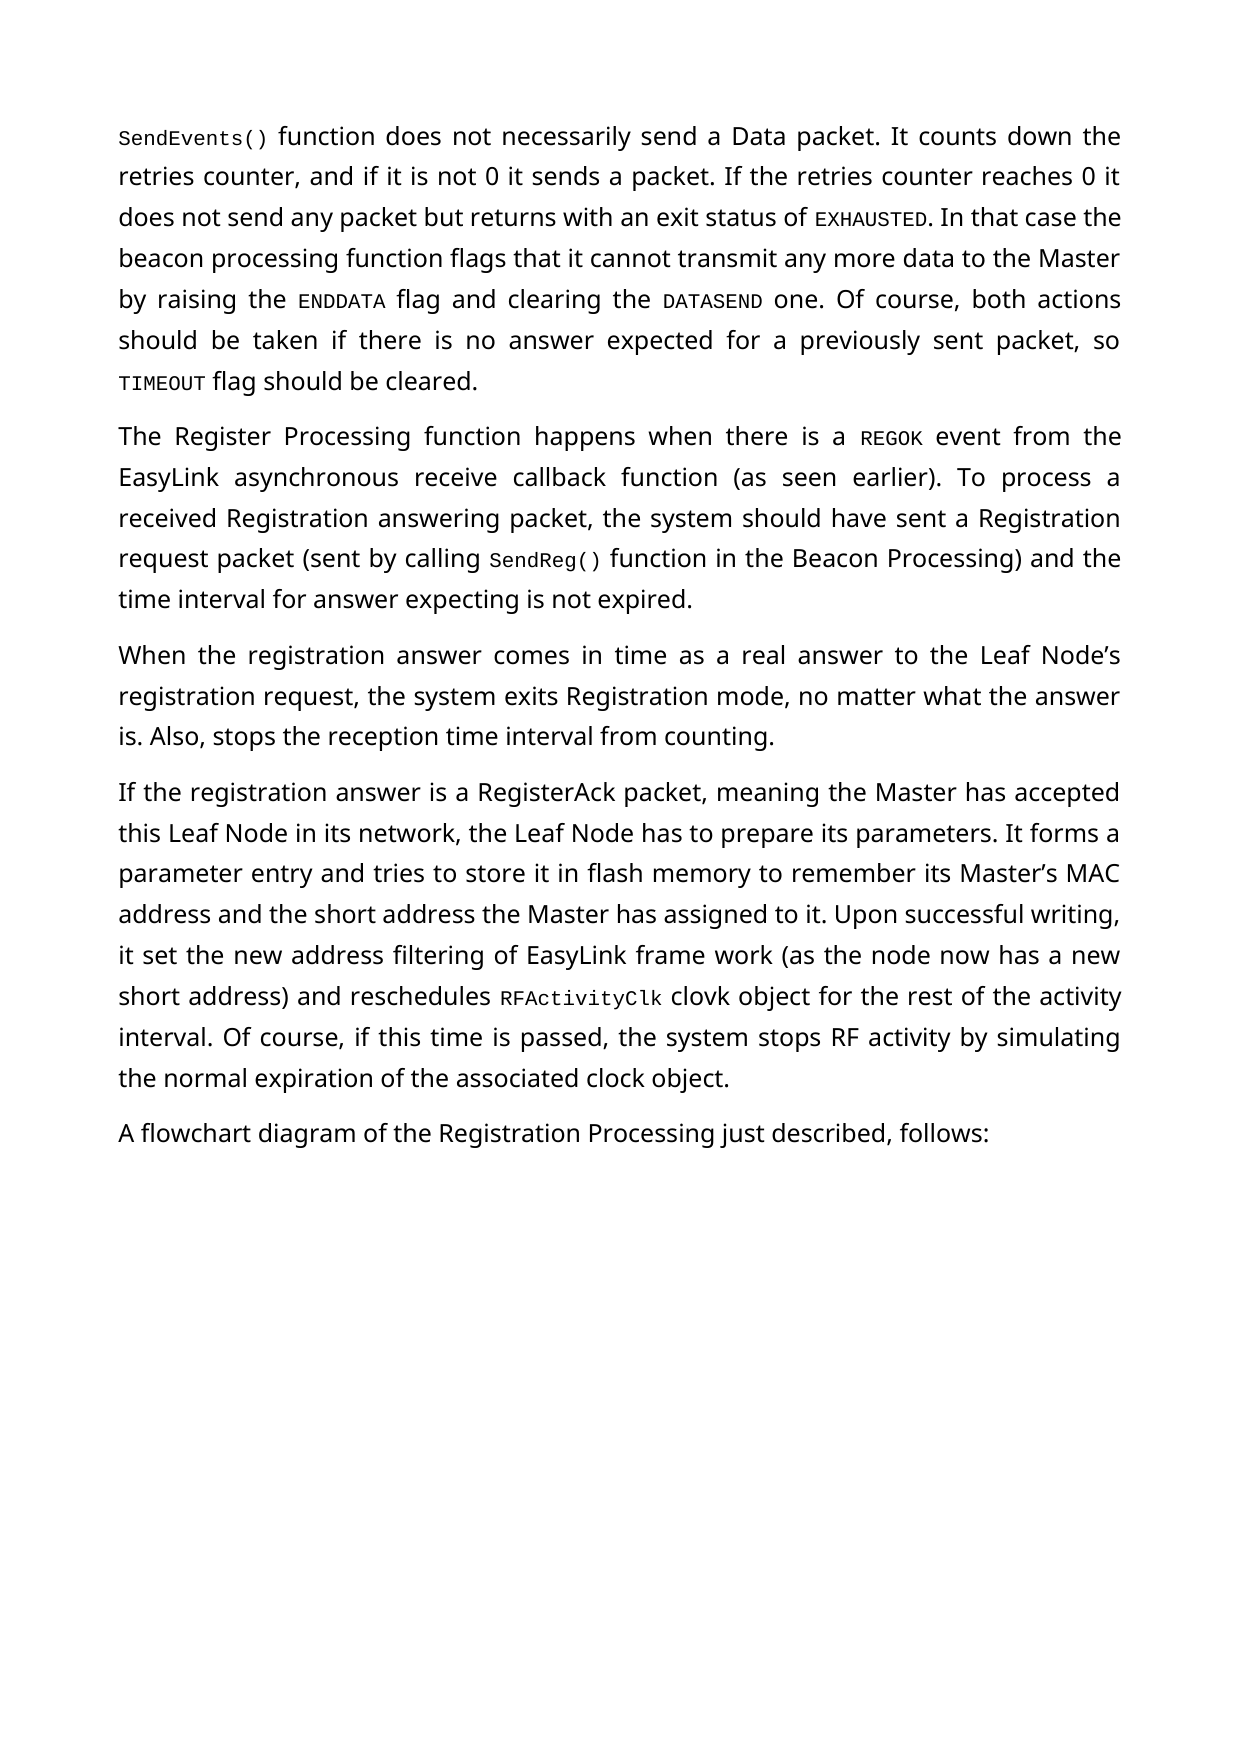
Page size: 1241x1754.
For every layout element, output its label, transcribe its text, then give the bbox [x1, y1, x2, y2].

text SendEvents() function does not necessarily send a Data packet. It counts down the retries counter, and if it is not 0 it sends a packet. If the retries counter reaches 0 it does not send any packet but returns with an exit status of EXHAUSTED. In that case the beacon processing function flags that it cannot transmit any more data to the Master by raising the ENDDATA flag and clearing the DATASEND one. Of course, both actions should be taken if there is no answer expected for a previously sent packet, so TIMEOUT flag should be cleared. [118, 118, 1122, 397]
text When the registration answer comes in time as a real answer to the Leaf Node’s registration request, the system exits Registration mode, no matter what the answer is. Also, stops the reception time interval from counting. [118, 637, 1122, 753]
text If the registration answer is a RegisterAck packet, meaning the Master has accepted this Leaf Node in its network, the Leaf Node has to prepare its parameters. It forms a parameter entry and tries to store it in flash memory to remember its Master’s MAC address and the short address the Master has assigned to it. Upon successful writing, it set the new address filtering of EasyLink frame work (as the node now has a new short address) and reschedules RFActivityClk clovk object for the rest of the activity interval. Of course, if this time is passed, the system stops RF activity by simulating the normal expiration of the associated clock object. [118, 774, 1122, 1094]
text A flowchart diagram of the Registration Processing just described, follows: [118, 1116, 1122, 1150]
text The Register Processing function happens when there is a REGOK event from the EasyLink asynchronous receive callback function (as seen earlier). To process a received Registration answering packet, the system should have sent a Registration request packet (sent by calling SendReg() function in the Beacon Processing) and the time interval for answer expecting is not expired. [118, 418, 1122, 616]
